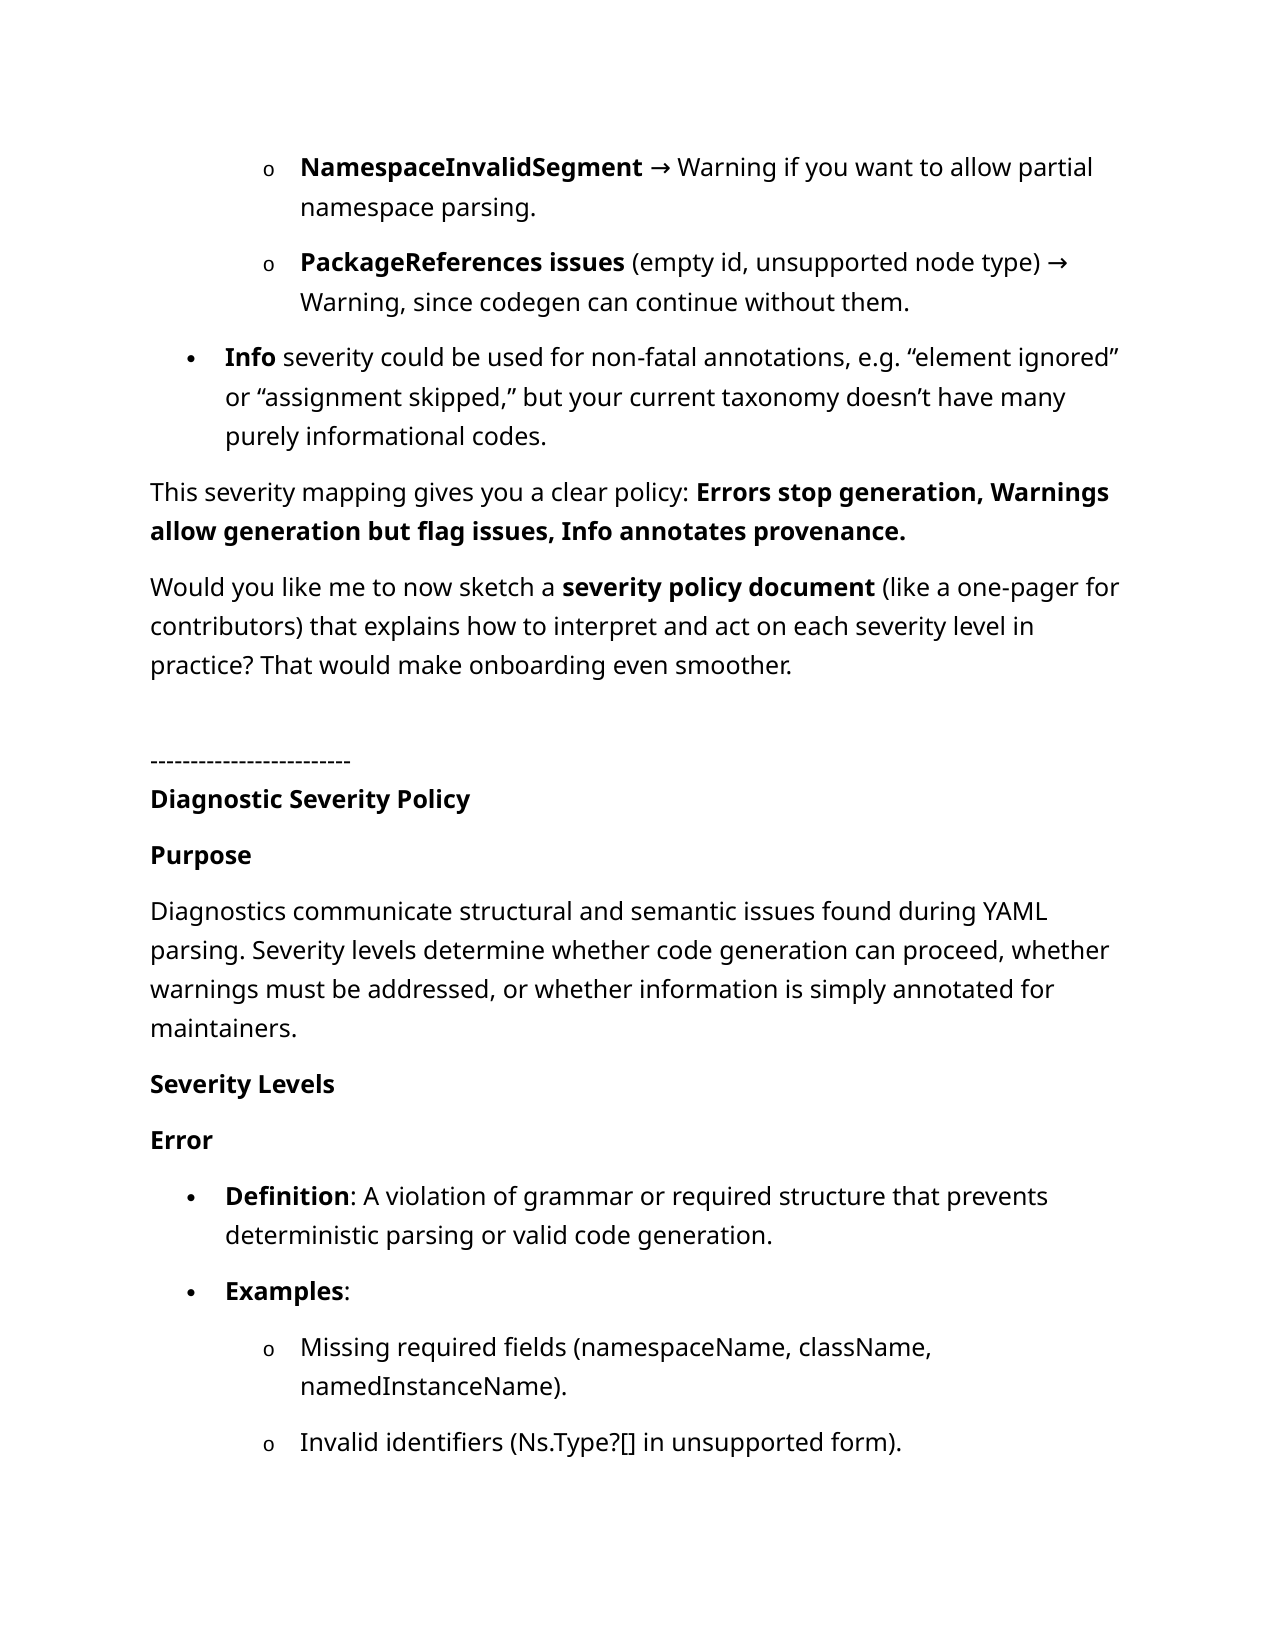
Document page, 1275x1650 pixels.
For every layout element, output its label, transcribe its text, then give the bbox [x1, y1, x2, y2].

text Error [150, 1122, 1125, 1157]
text Diagnostics communicate structural and semantic issues found during YAML parsing. Severity levels determine whether code generation can proceed, whether warnings must be addressed, or whether information is simply annotated for maintainers. [150, 893, 1125, 1045]
text Purpose [150, 837, 1125, 872]
list Examples: [187, 1273, 1125, 1307]
list Invalid identifiers (Ns.Type?[] in unsupported form). [262, 1424, 1125, 1458]
list Definition: A violation of grammar or required structure that prevents deterministic parsing or valid code generation. [187, 1178, 1125, 1252]
text ------------------------- Diagnostic Severity Policy [150, 703, 1125, 816]
text Severity Levels [150, 1067, 1125, 1101]
text Would you like me to now sketch a severity policy document (like a one‑pager for contributors) that explains how to interpret and act on each severity level in practice? That would make onboarding even smoother. [150, 569, 1125, 682]
list Info severity could be used for non‑fatal annotations, e.g. “element ignored” or “assignment skipped,” but your current taxonomy doesn’t have many purely informational codes. [187, 340, 1125, 452]
text This severity mapping gives you a clear policy: Errors stop generation, Warnings allow generation but flag issues, Info annotates provenance. [150, 474, 1125, 547]
list Missing required fields (namespaceName, className, namedInstanceName). [262, 1329, 1125, 1402]
list NamespaceInvalidSegment → Warning if you want to allow partial namespace parsing. [262, 150, 1125, 223]
list PackageReferences issues (empty id, unsupported node type) → Warning, since codegen can continue without them. [262, 245, 1125, 318]
